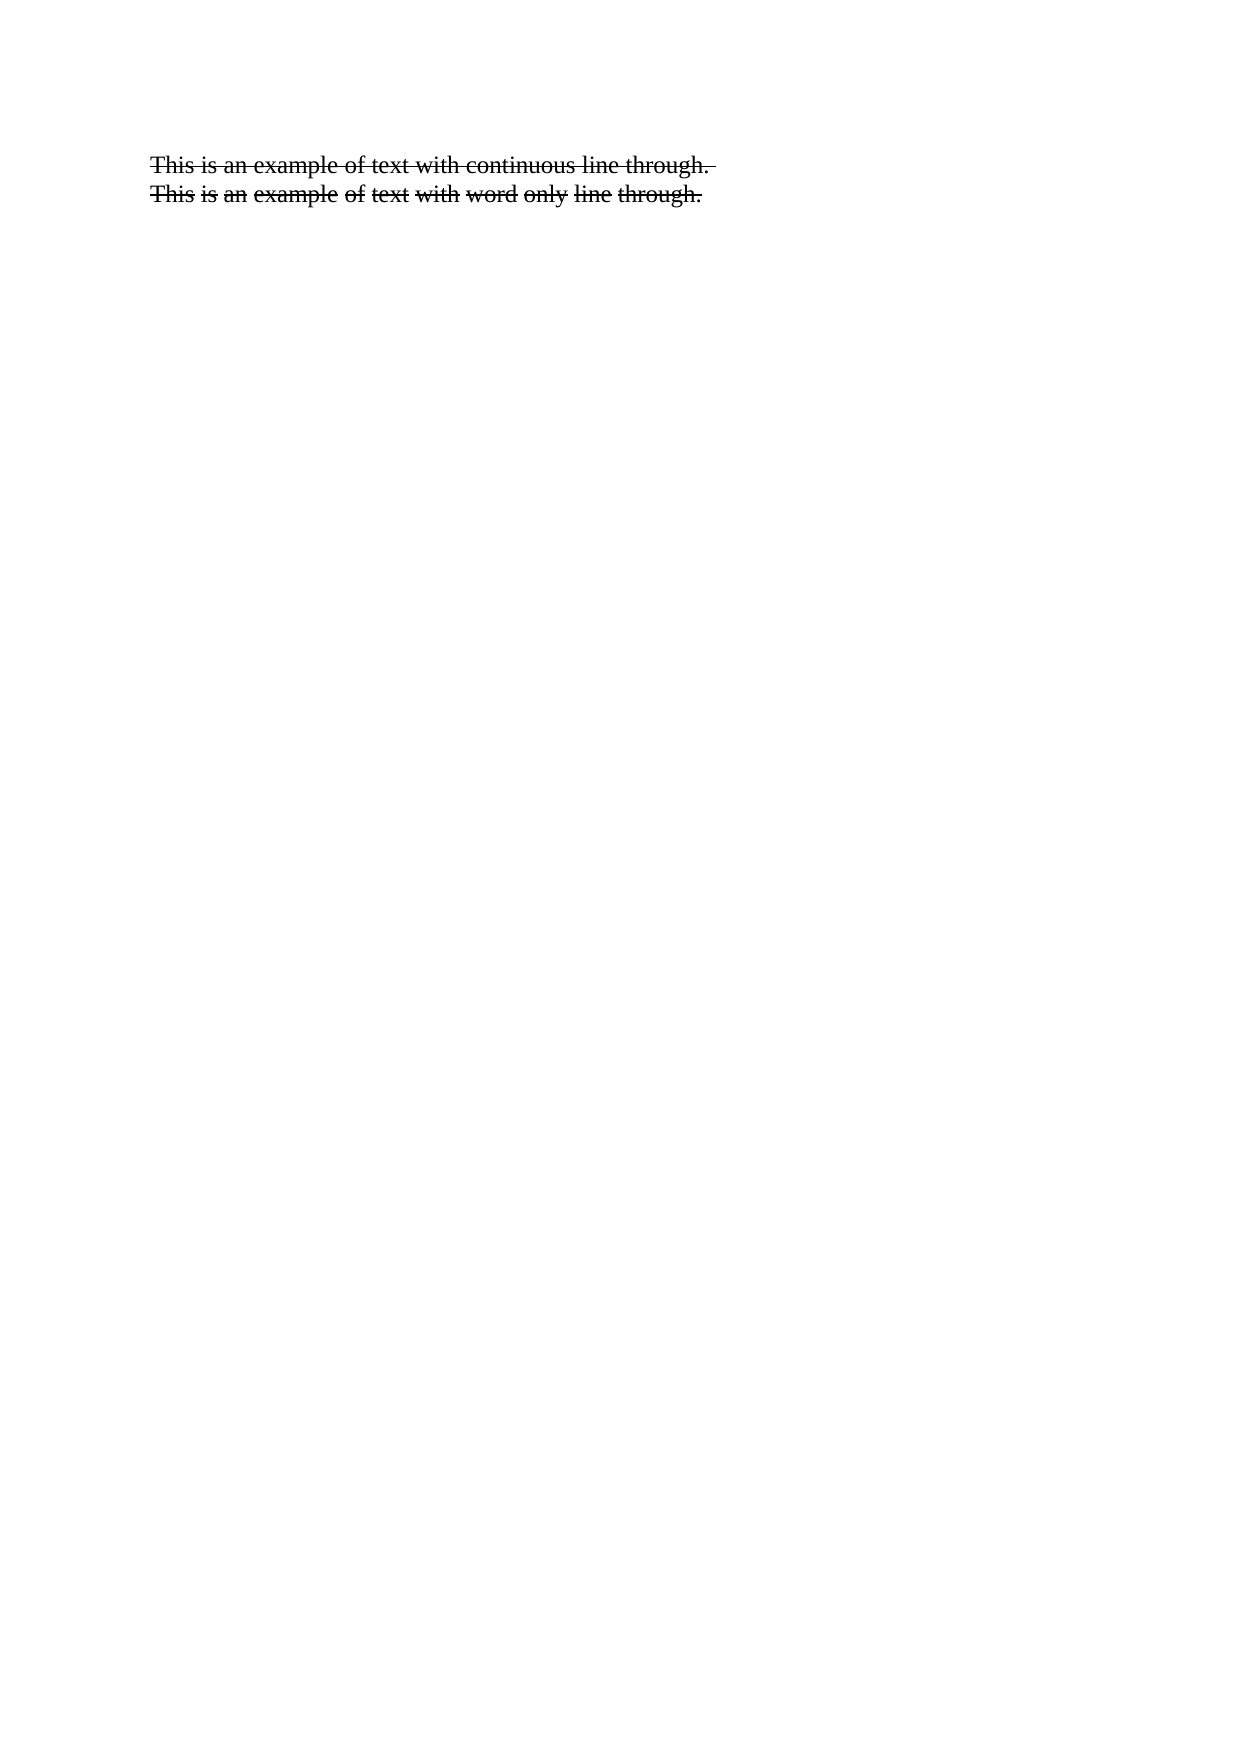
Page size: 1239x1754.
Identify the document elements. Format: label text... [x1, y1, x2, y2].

text This is an example of text with word only line through. [150, 179, 1089, 207]
text This is an example of text with continuous line through. [150, 150, 1089, 179]
